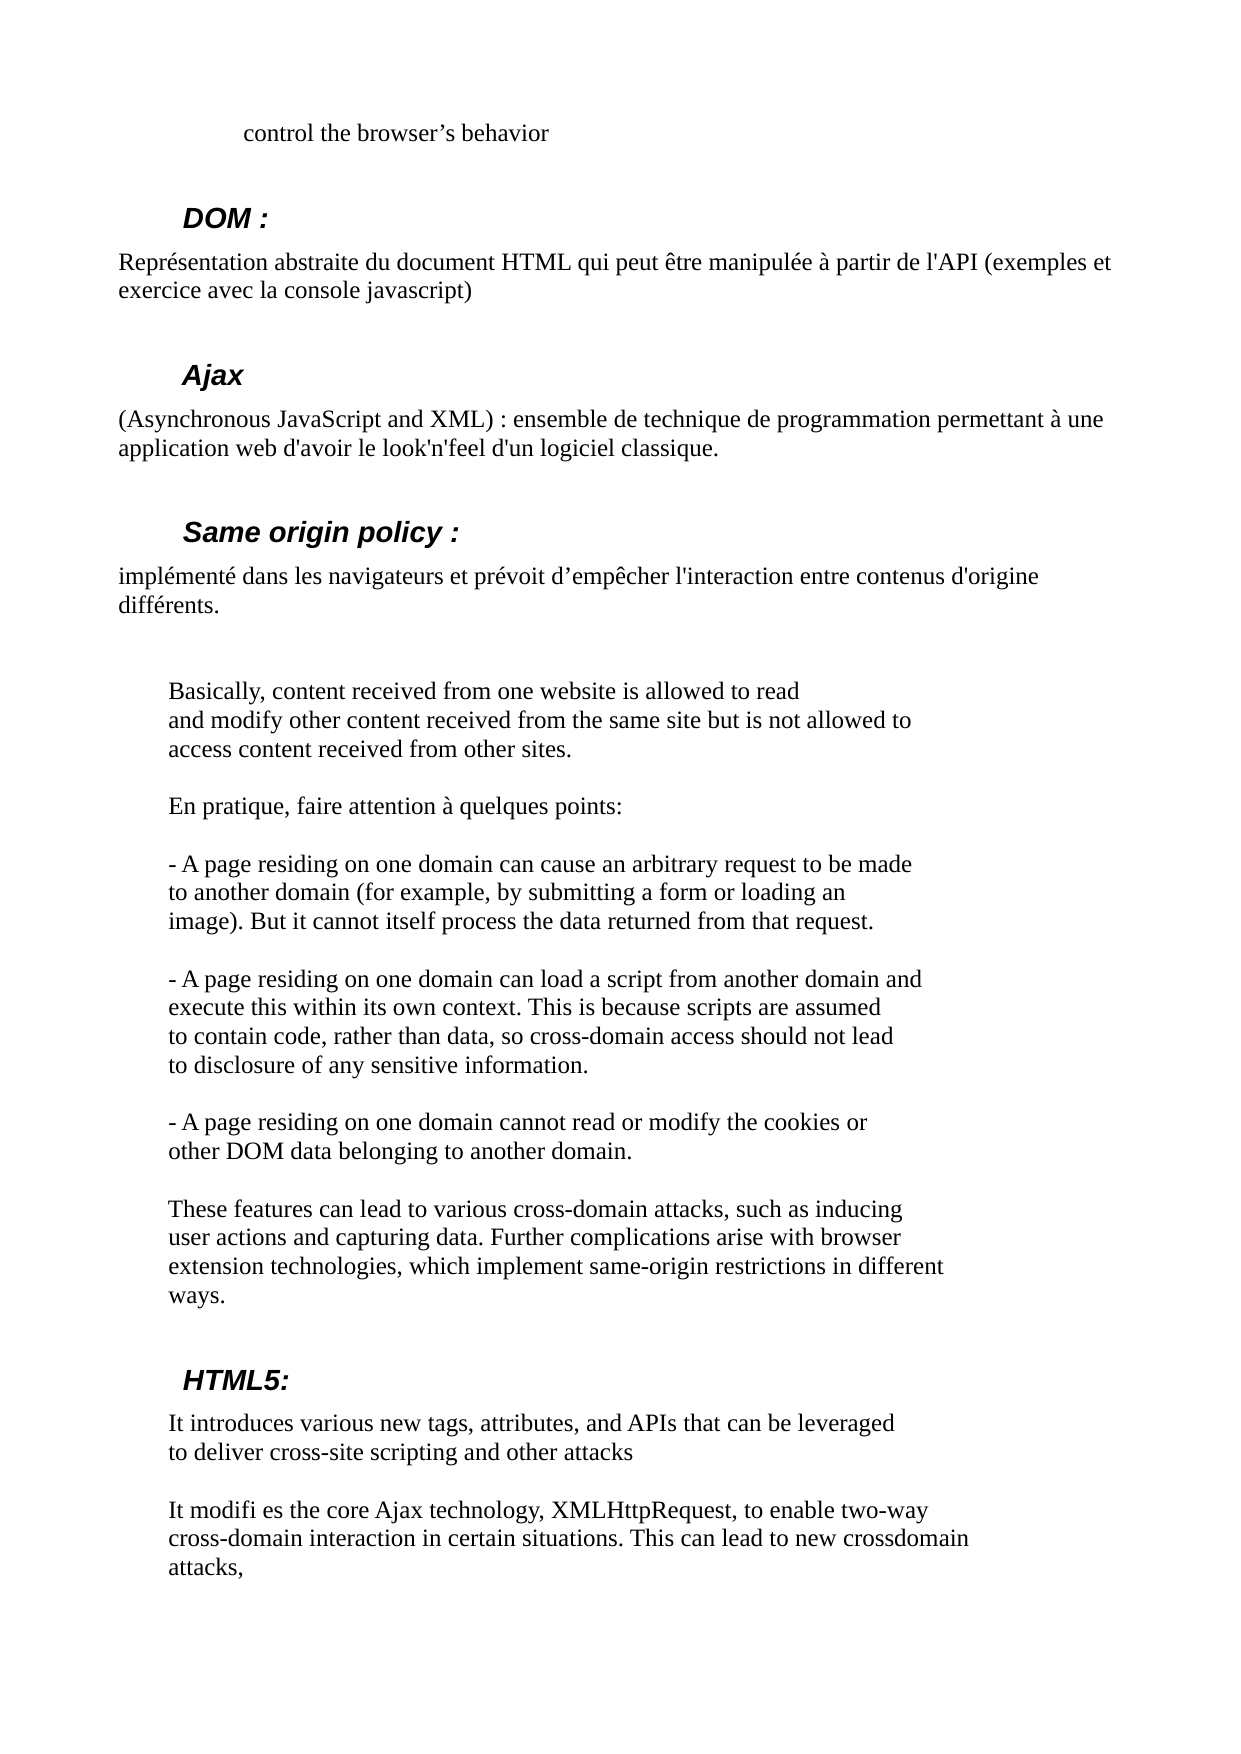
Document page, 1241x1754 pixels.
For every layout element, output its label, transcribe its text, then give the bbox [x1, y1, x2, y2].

text attacks, [118, 1552, 1122, 1581]
text execute this within its own context. This is because scripts are assumed [118, 992, 1122, 1021]
text to contain code, rather than data, so cross-domain access should not lead [118, 1021, 1122, 1050]
text to deliver cross-site scripting and other attacks [118, 1437, 1122, 1466]
text and modify other content received from the same site but is not allowed to [118, 705, 1122, 734]
text other DOM data belonging to another domain. [118, 1136, 1122, 1165]
text cross-domain interaction in certain situations. This can lead to new crossdomain [118, 1523, 1122, 1552]
text These features can lead to various cross-domain attacks, such as inducing [118, 1194, 1122, 1222]
text user actions and capturing data. Further complications arise with browser [118, 1222, 1122, 1251]
text to disclosure of any sensitive information. [118, 1050, 1122, 1079]
text (Asynchronous JavaScript and XML) : ensemble de technique de programmation permettant à une application web d'avoir le look'n'feel d'un logiciel classique. [118, 404, 1122, 461]
text - A page residing on one domain can cause an arbitrary request to be made [118, 849, 1122, 877]
text Basically, content received from one website is allowed to read [118, 676, 1122, 705]
subtitle DOM : [118, 201, 1122, 234]
text ways. [118, 1280, 1122, 1309]
text - A page residing on one domain cannot read or modify the cookies or [118, 1107, 1122, 1136]
text implémenté dans les navigateurs et prévoit d’empêcher l'interaction entre contenus d'origine différents. [118, 561, 1122, 619]
subtitle Same origin policy : [118, 515, 1122, 549]
text - A page residing on one domain can load a script from another domain and [118, 964, 1122, 992]
list control the browser’s behavior [206, 118, 1122, 147]
text Représentation abstraite du document HTML qui peut être manipulée à partir de l'API (exemples et exercice avec la console javascript) [118, 247, 1122, 304]
text En pratique, faire attention à quelques points: [118, 791, 1122, 820]
text image). But it cannot itself process the data returned from that request. [118, 906, 1122, 935]
subtitle Ajax [118, 358, 1122, 391]
text to another domain (for example, by submitting a form or loading an [118, 877, 1122, 906]
text access content received from other sites. [118, 734, 1122, 762]
text It modifi es the core Ajax technology, XMLHttpRequest, to enable two-way [118, 1495, 1122, 1523]
text It introduces various new tags, attributes, and APIs that can be leveraged [118, 1408, 1122, 1437]
subtitle HTML5: [118, 1362, 1122, 1396]
text extension technologies, which implement same-origin restrictions in different [118, 1251, 1122, 1280]
